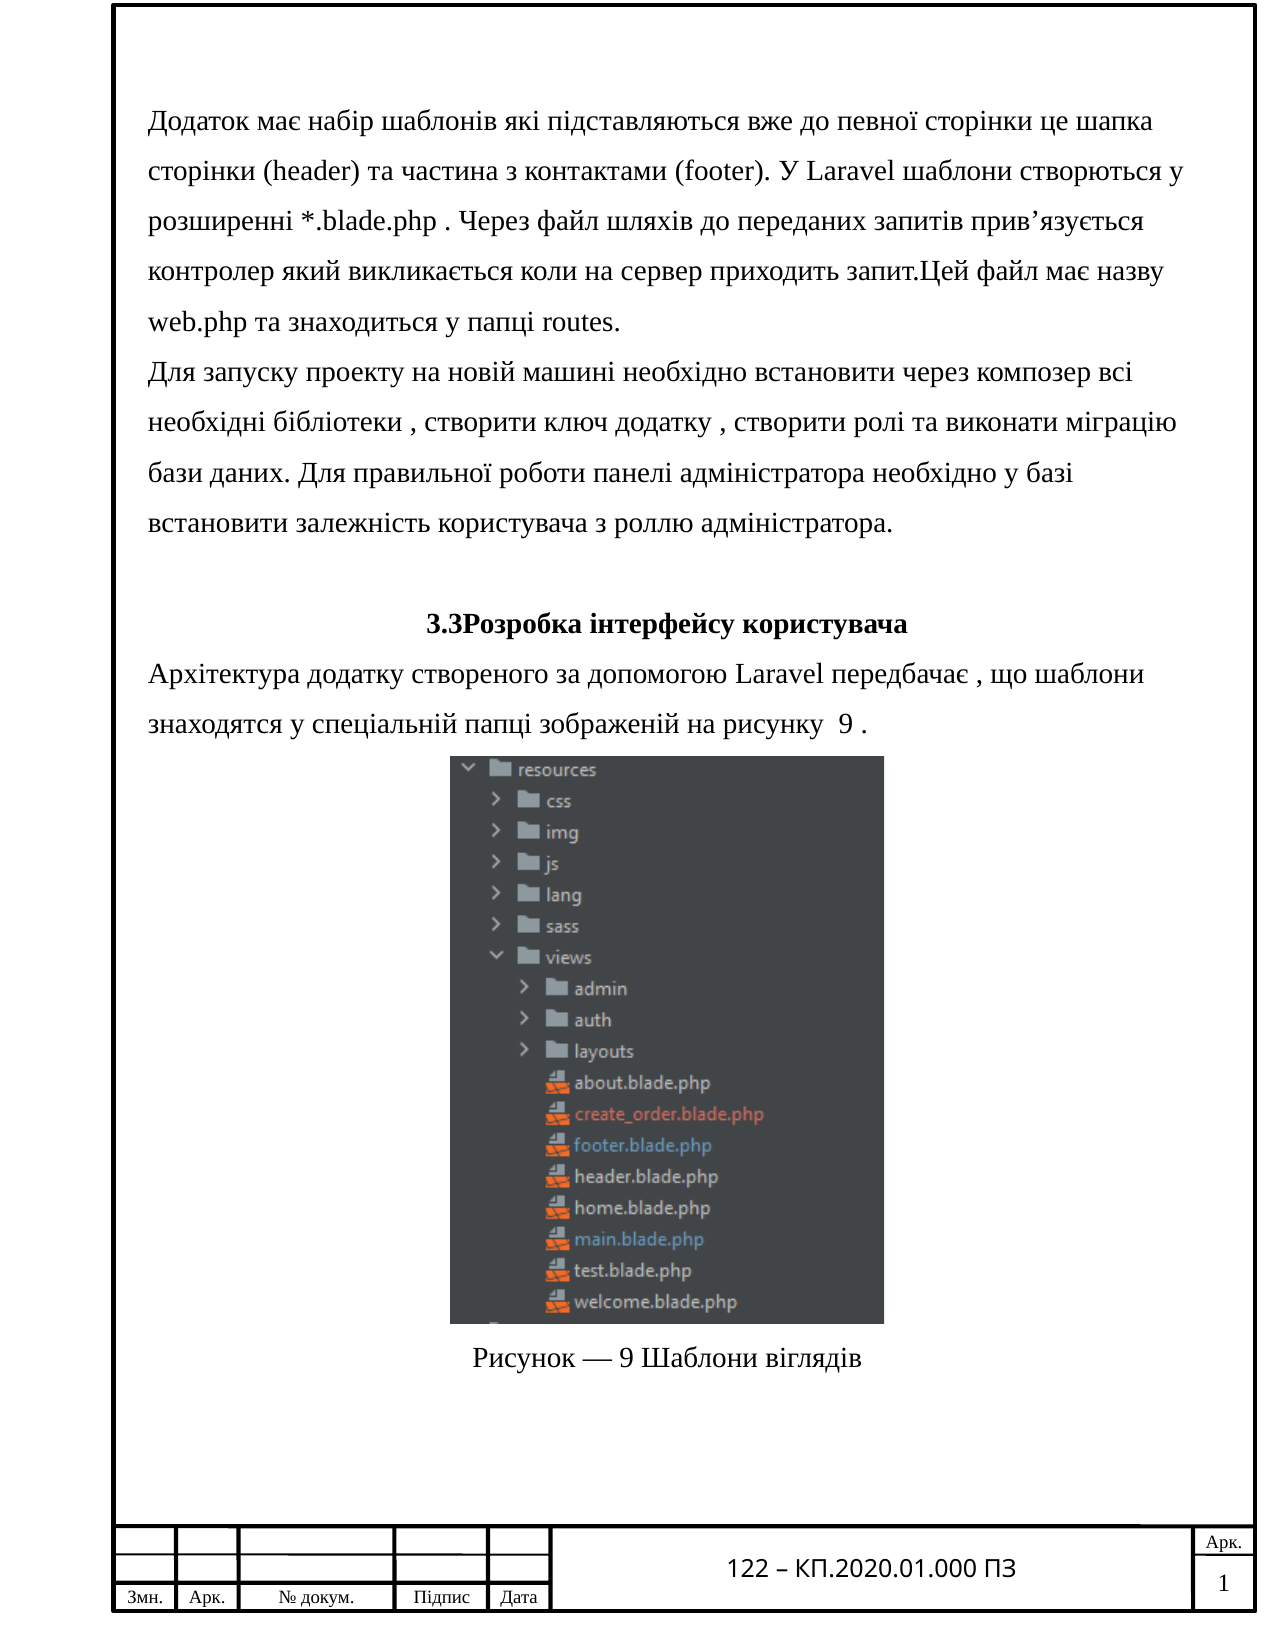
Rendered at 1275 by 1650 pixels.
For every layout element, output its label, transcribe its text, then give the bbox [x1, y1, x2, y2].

text Рисунок — 9 Шаблони віглядів [148, 1341, 1186, 1374]
picture [450, 756, 885, 1324]
text 3.3Розробка інтерфейсу користувача [148, 606, 1186, 639]
text Додаток має набір шаблонів які підставляються вже до певної сторінки це шапка сторінки (header) та частина з контактами (footer). У Laravel шаблони створються у розширенні *.blade.php . Через файл шляхів до переданих запитів прив’язується контролер який викликається коли на сервер приходить запит.Цей файл має назву web.php та знаходиться у папці routes. [148, 103, 1186, 337]
text Для запуску проекту на новій машині необхідно встановити через композер всі необхідні бібліотеки , створити ключ додатку , створити ролі та виконати міграцію бази даних. Для правильної роботи панелі адміністратора необхідно у базі встановити залежність користувача з роллю адміністратора. [148, 354, 1186, 589]
text Архітектура додатку створеного за допомогою Laravel передбачає , що шаблони знаходятся у спеціальній папці зображеній на рисунку 9 . [148, 656, 1186, 740]
